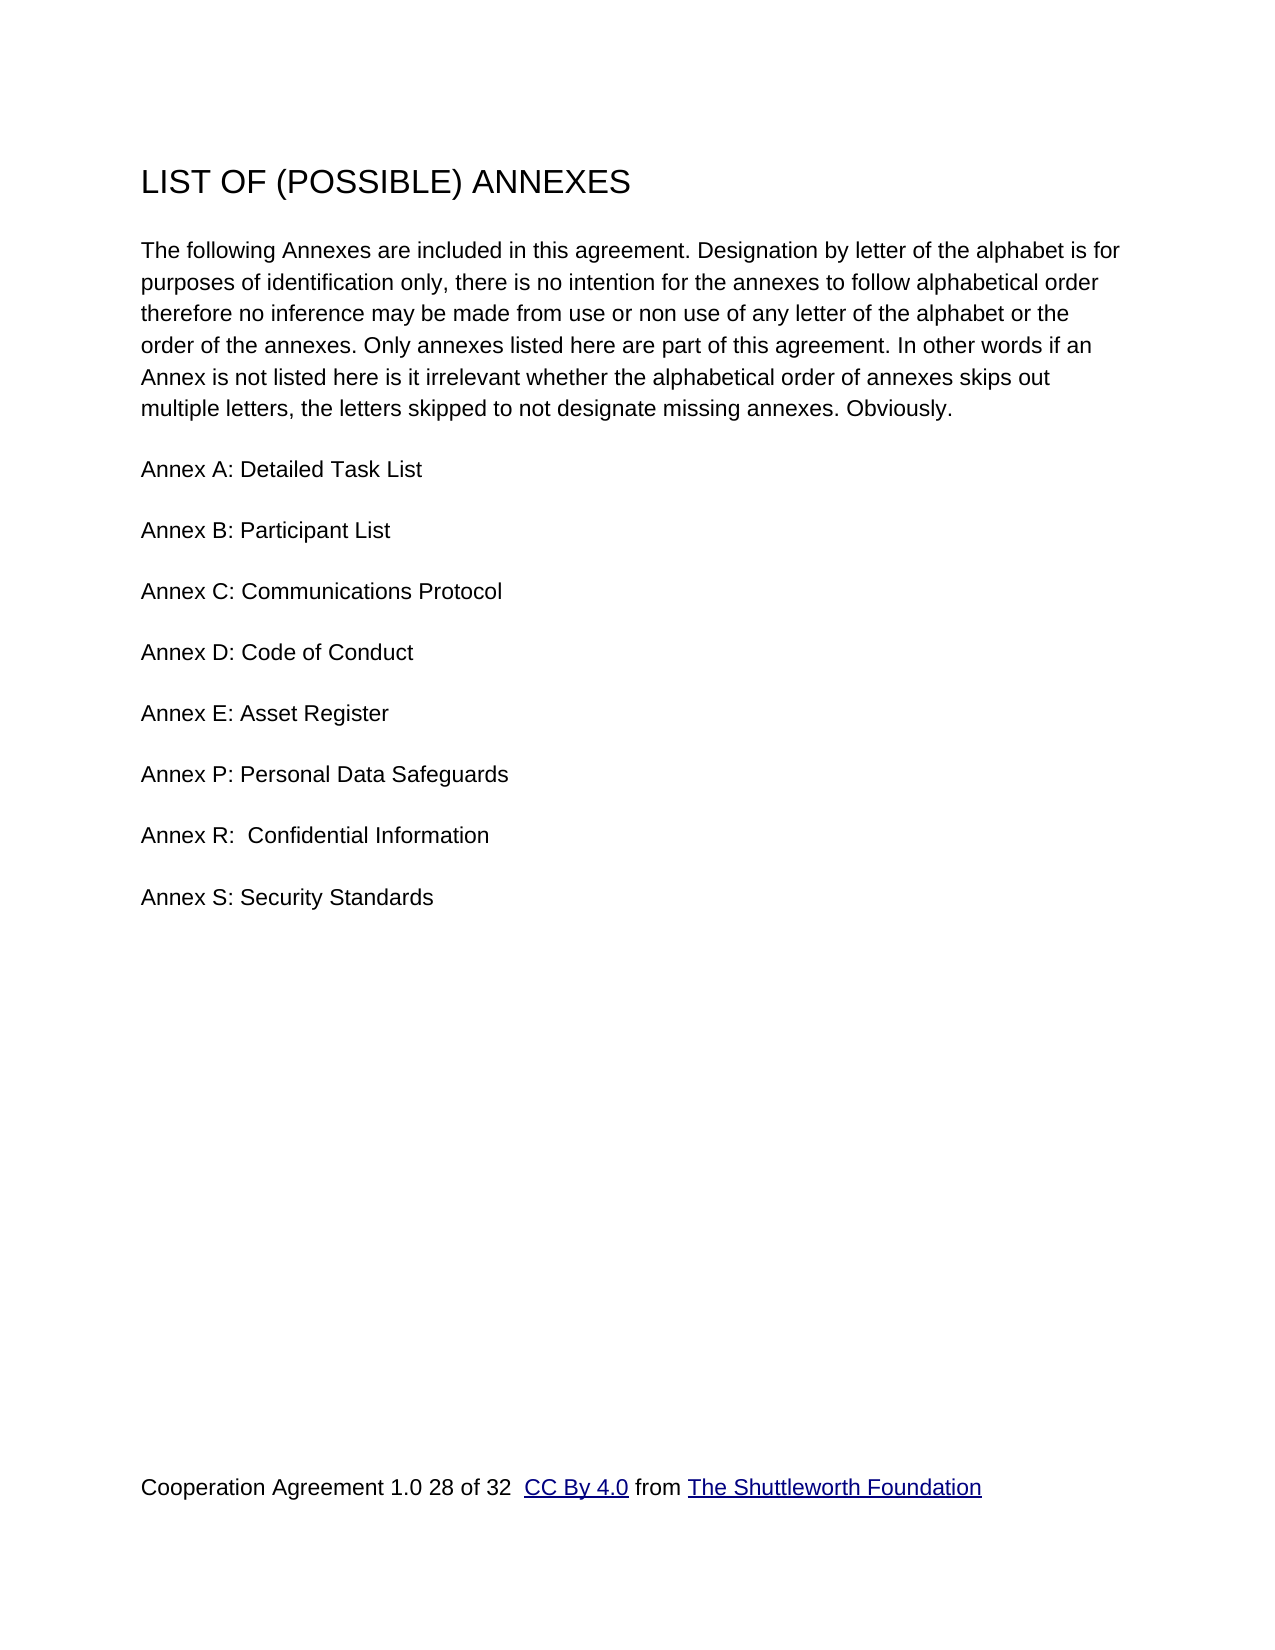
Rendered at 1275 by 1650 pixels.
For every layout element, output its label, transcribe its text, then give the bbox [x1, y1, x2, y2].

text Annex E: Asset Register [141, 700, 1125, 727]
text Annex R: Confidential Information [141, 822, 1125, 849]
text Annex B: Participant List [141, 517, 1125, 543]
text The following Annexes are included in this agreement. Designation by letter of the alphabet is for purposes of identification only, there is no intention for the annexes to follow alphabetical order therefore no inference may be made from use or non use of any letter of the alphabet or the order of the annexes. Only annexes listed here are part of this agreement. In other words if an Annex is not listed here is it irrelevant whether the alphabetical order of annexes skips out multiple letters, the letters skipped to not designate missing annexes. Obviously. [141, 237, 1125, 421]
subtitle LIST OF (POSSIBLE) ANNEXES [141, 162, 1125, 200]
text Annex D: Code of Conduct [141, 639, 1125, 666]
text Annex P: Personal Data Safeguards [141, 761, 1125, 788]
text Annex A: Detailed Task List [141, 456, 1125, 482]
text Annex S: Security Standards [141, 883, 1125, 910]
text Annex C: Communications Protocol [141, 578, 1125, 604]
